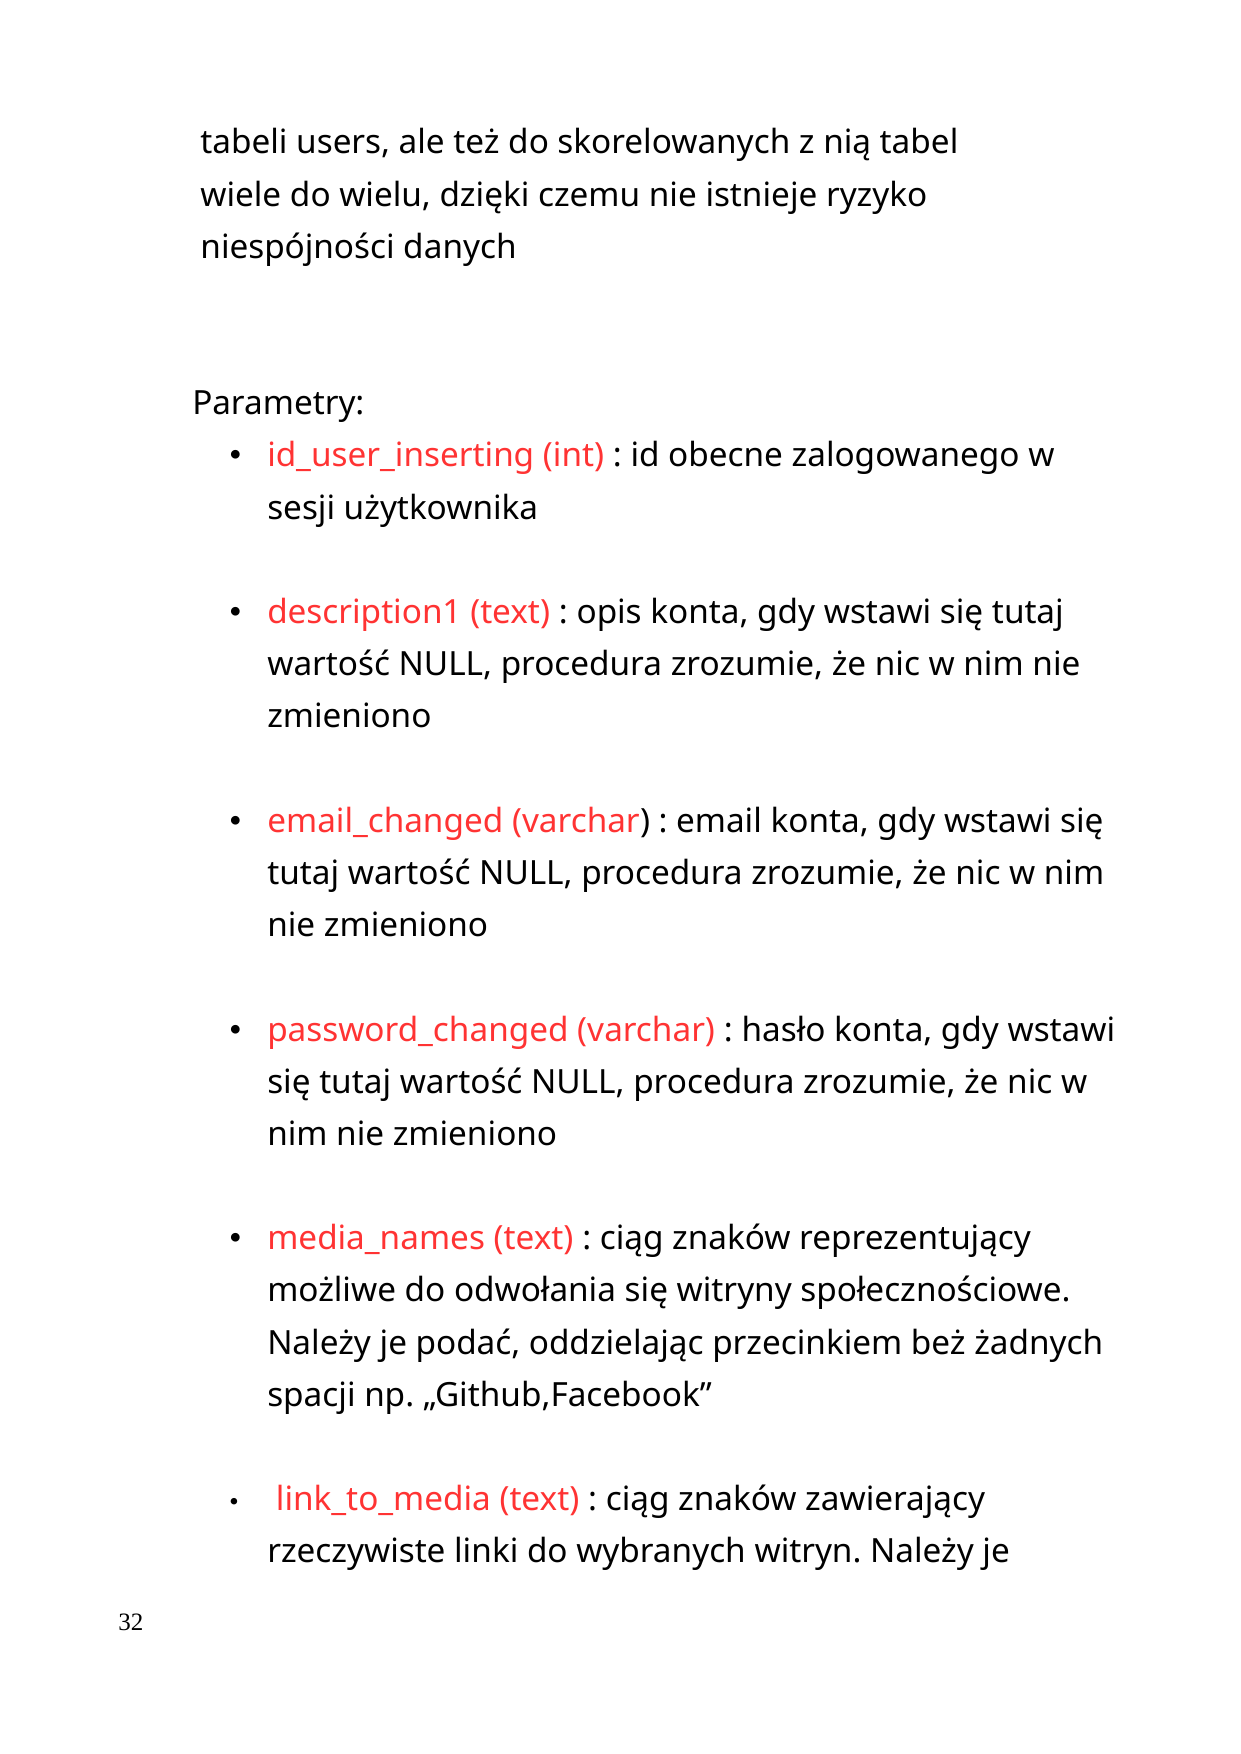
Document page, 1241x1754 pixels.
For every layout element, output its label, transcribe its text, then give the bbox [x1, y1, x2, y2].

list link_to_media (text) : ciąg znaków zawierający rzeczywiste linki do wybranych witryn. Należy je [229, 1475, 1122, 1573]
text tabeli users, ale też do skorelowanych z nią tabel wiele do wielu, dzięki czemu nie istnieje ryzyko niespójności danych [200, 118, 1040, 268]
list email_changed (varchar) : email konta, gdy wstawi się tutaj wartość NULL, procedura zrozumie, że nic w nim nie zmieniono [229, 797, 1122, 946]
list description1 (text) : opis konta, gdy wstawi się tutaj wartość NULL, procedura zrozumie, że nic w nim nie zmieniono [229, 588, 1122, 738]
list id_user_inserting (int) : id obecne zalogowanego w sesji użytkownika [229, 431, 1122, 529]
list media_names (text) : ciąg znaków reprezentujący możliwe do odwołania się witryny społecznościowe. Należy je podać, oddzielając przecinkiem beż żadnych spacji np. „Github,Facebook” [229, 1214, 1122, 1416]
list password_changed (varchar) : hasło konta, gdy wstawi się tutaj wartość NULL, procedura zrozumie, że nic w nim nie zmieniono [229, 1005, 1122, 1155]
text Parametry: [118, 379, 1122, 424]
